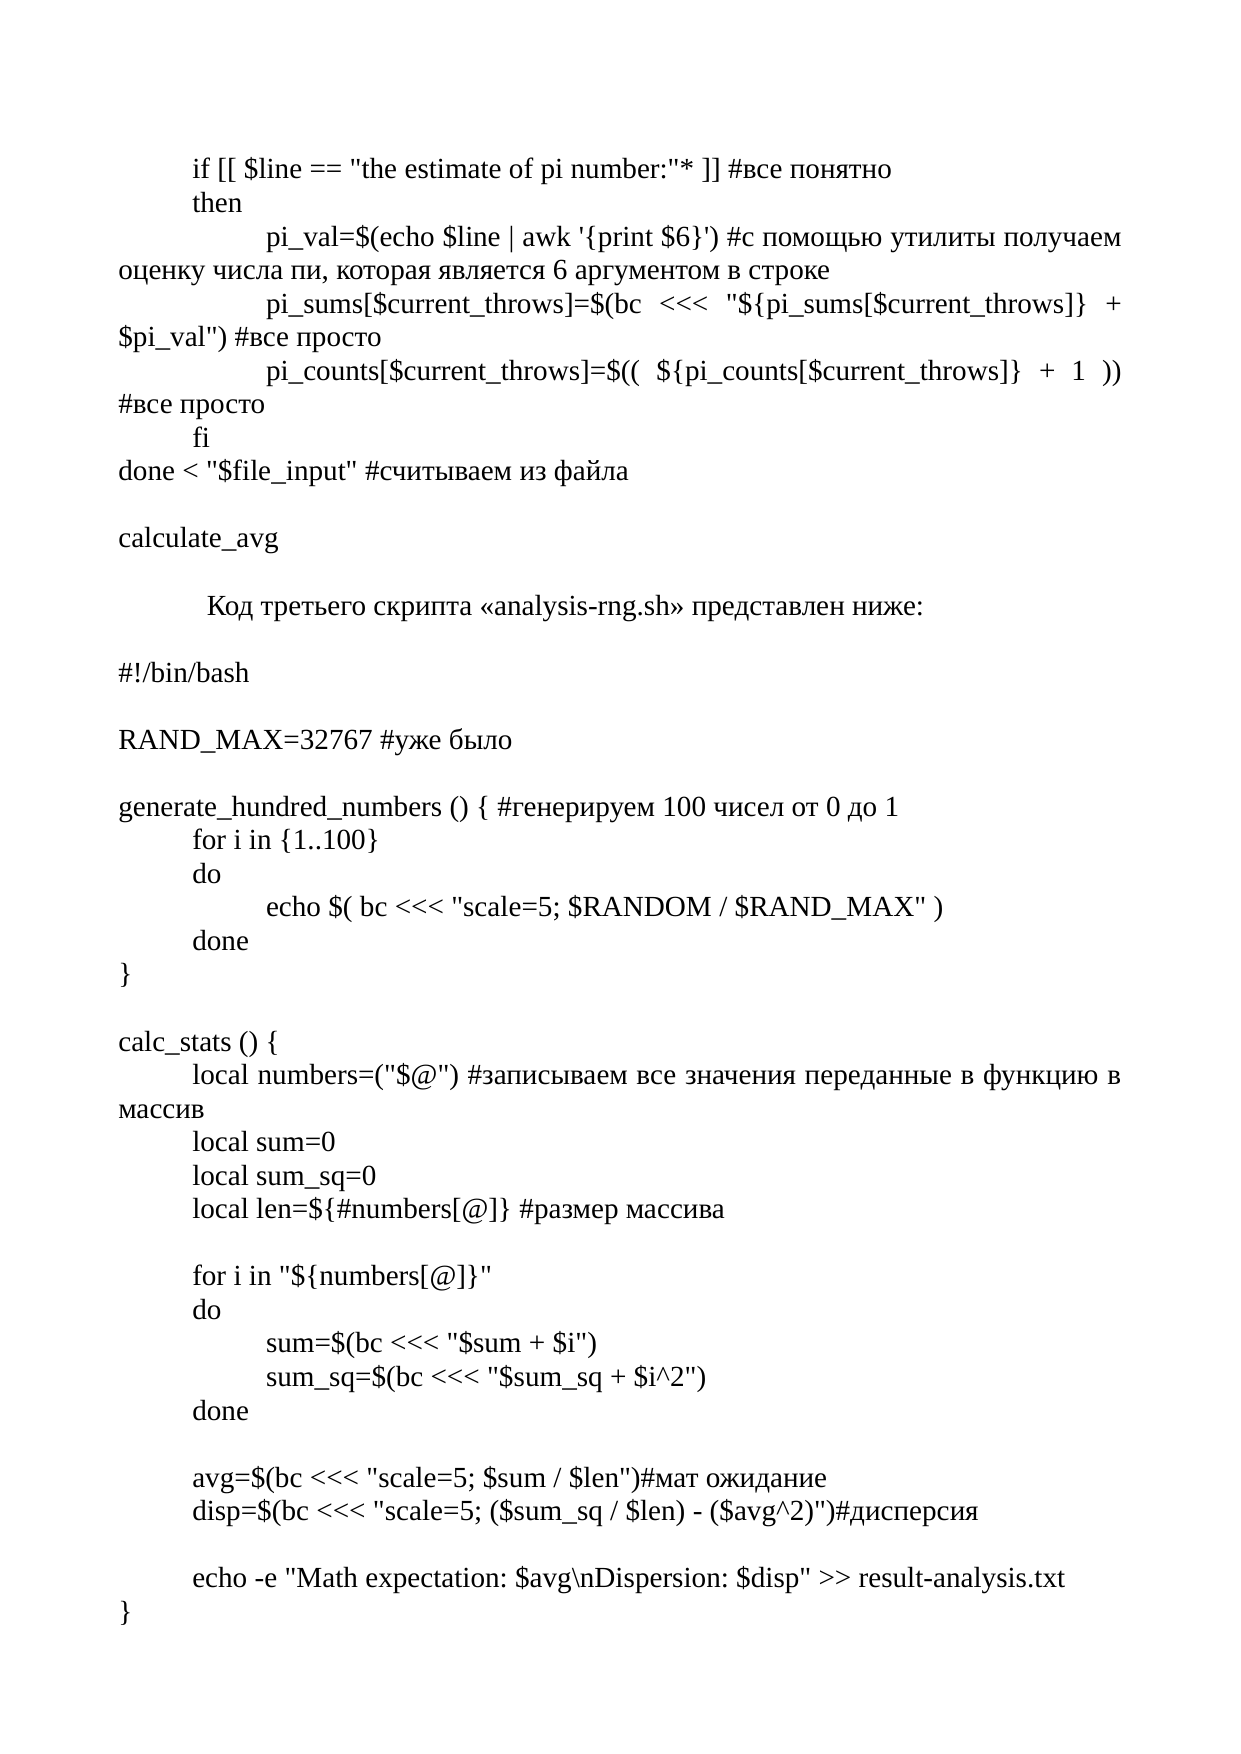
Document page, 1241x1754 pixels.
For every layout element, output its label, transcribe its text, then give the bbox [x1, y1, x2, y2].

text pi_sums[$current_throws]=$(bc <<< "${pi_sums[$current_throws]} + $pi_val") #все просто [118, 286, 1122, 353]
text calc_stats () { [118, 1024, 1122, 1057]
text calculate_avg [118, 521, 1122, 554]
text #!/bin/bash [118, 655, 1122, 688]
text echo $( bc <<< "scale=5; $RANDOM / $RAND_MAX" ) [118, 889, 1122, 923]
text } [118, 1594, 1122, 1627]
text fi [118, 420, 1122, 453]
text local sum_sq=0 [118, 1158, 1122, 1191]
text } [118, 957, 1122, 990]
text if [[ $line == "the estimate of pi number:"* ]] #все понятно [118, 152, 1122, 185]
text local numbers=("$@") #записываем все значения переданные в функцию в массив [118, 1057, 1122, 1124]
text sum_sq=$(bc <<< "$sum_sq + $i^2") [118, 1359, 1122, 1393]
text disp=$(bc <<< "scale=5; ($sum_sq / $len) - ($avg^2)")#дисперсия [118, 1493, 1122, 1527]
text do [118, 856, 1122, 889]
text for i in "${numbers[@]}" [118, 1258, 1122, 1292]
text local sum=0 [118, 1124, 1122, 1158]
text Код третьего скрипта «analysis-rng.sh» представлен ниже: [118, 588, 1122, 621]
text local len=${#numbers[@]} #размер массива [118, 1191, 1122, 1225]
text sum=$(bc <<< "$sum + $i") [118, 1326, 1122, 1359]
text pi_counts[$current_throws]=$(( ${pi_counts[$current_throws]} + 1 )) #все просто [118, 353, 1122, 420]
text done < "$file_input" #считываем из файла [118, 453, 1122, 487]
text done [118, 1393, 1122, 1426]
text then [118, 185, 1122, 219]
text do [118, 1292, 1122, 1326]
text avg=$(bc <<< "scale=5; $sum / $len")#мат ожидание [118, 1460, 1122, 1493]
text for i in {1..100} [118, 822, 1122, 856]
text pi_val=$(echo $line | awk '{print $6}') #с помощью утилиты получаем оценку числа пи, которая является 6 аргументом в строке [118, 219, 1122, 286]
text done [118, 923, 1122, 957]
text echo -e "Math expectation: $avg\nDispersion: $disp" >> result-analysis.txt [118, 1560, 1122, 1594]
text generate_hundred_numbers () { #генерируем 100 чисел от 0 до 1 [118, 789, 1122, 822]
text RAND_MAX=32767 #уже было [118, 722, 1122, 755]
